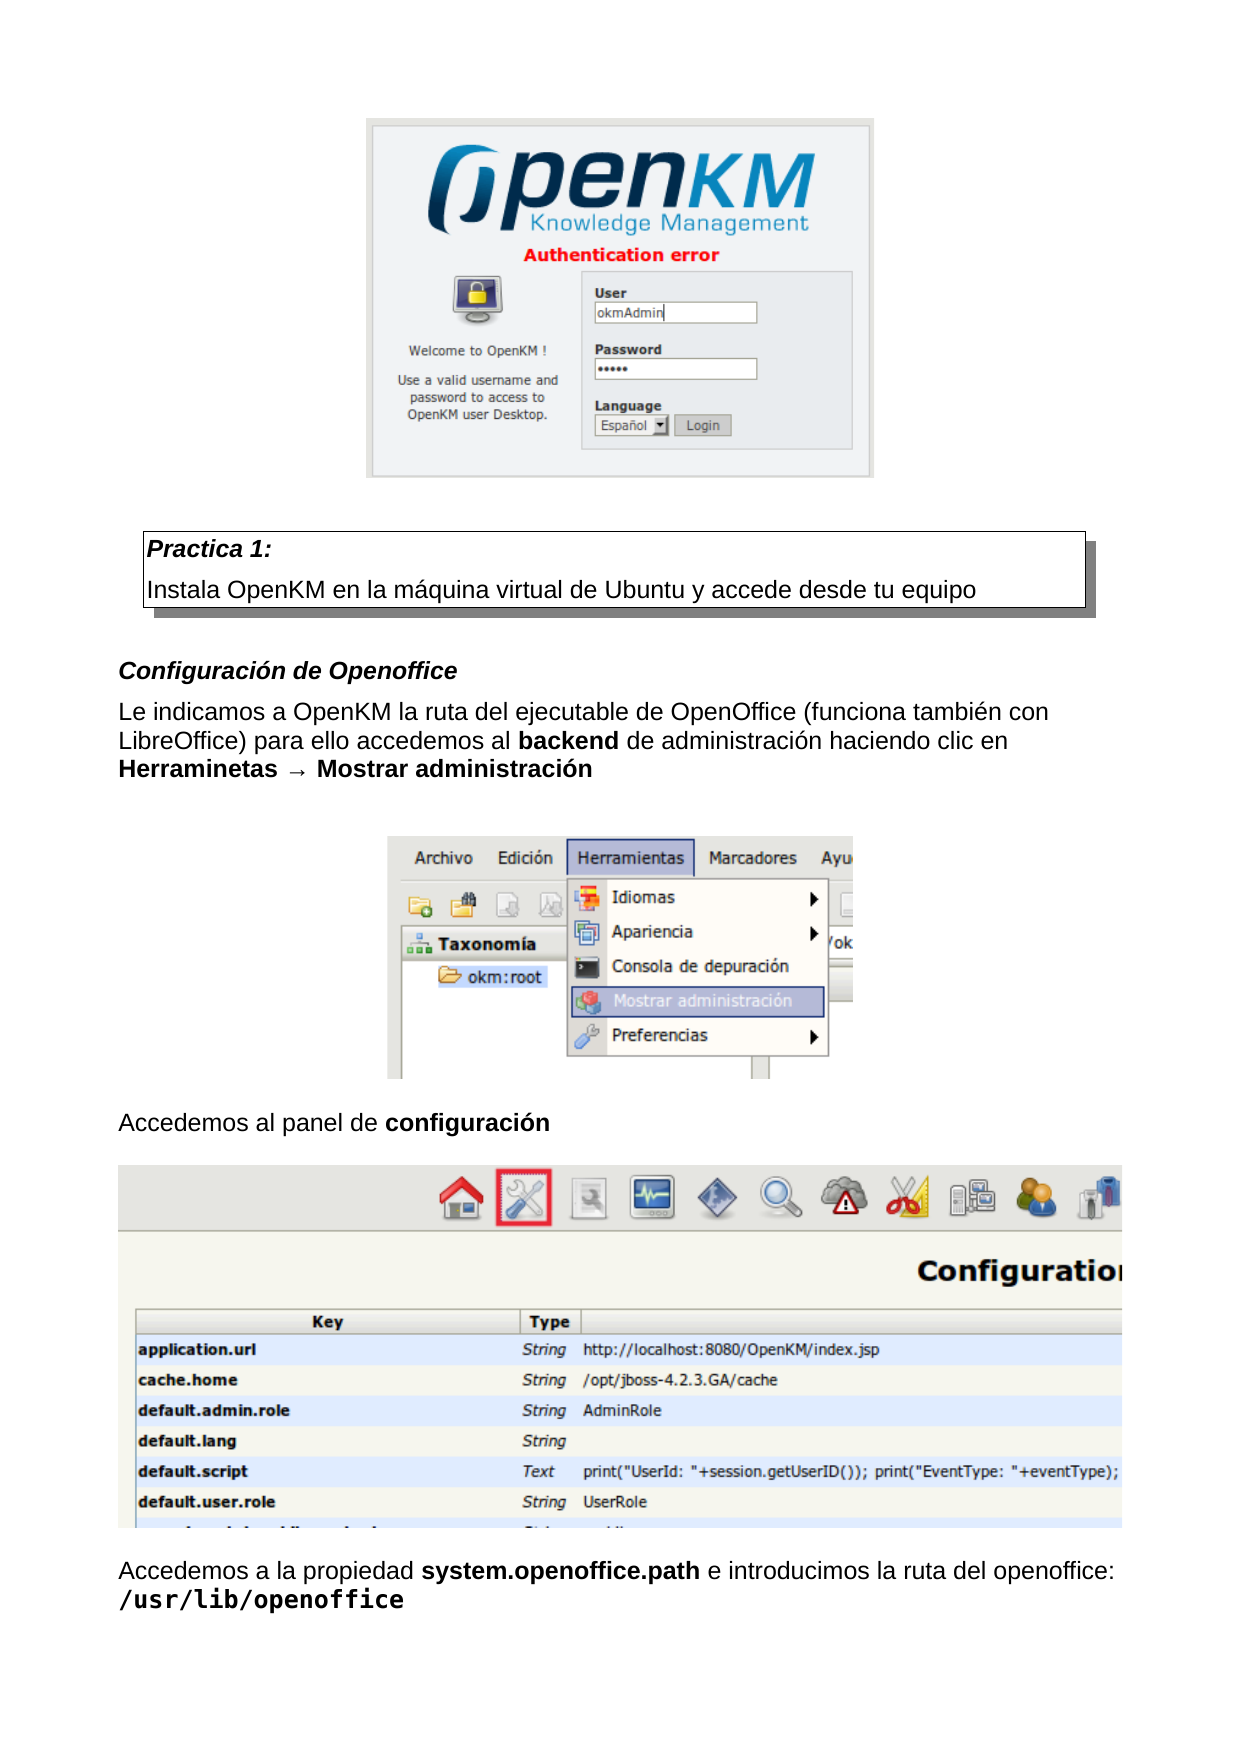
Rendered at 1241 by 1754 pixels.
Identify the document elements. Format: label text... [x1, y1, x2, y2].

subtitle Configuración de Openoffice [118, 656, 1122, 684]
subtitle Practica 1: [144, 532, 1085, 563]
text Accedemos a la propiedad system.openoffice.path e introducimos la ruta del openoffice: /usr/lib/openoffice [118, 1556, 1122, 1614]
picture [118, 1165, 1123, 1528]
picture [366, 118, 875, 478]
picture [387, 836, 853, 1079]
text Le indicamos a OpenKM la ruta del ejecutable de OpenOffice (funciona también con LibreOffice) para ello accedemos al backend de administración haciendo clic en Herraminetas → Mostrar administración [118, 697, 1122, 783]
text Instala OpenKM en la máquina virtual de Ubuntu y accede desde tu equipo [144, 572, 1085, 607]
text Accedemos al panel de configuración [118, 1108, 1122, 1137]
